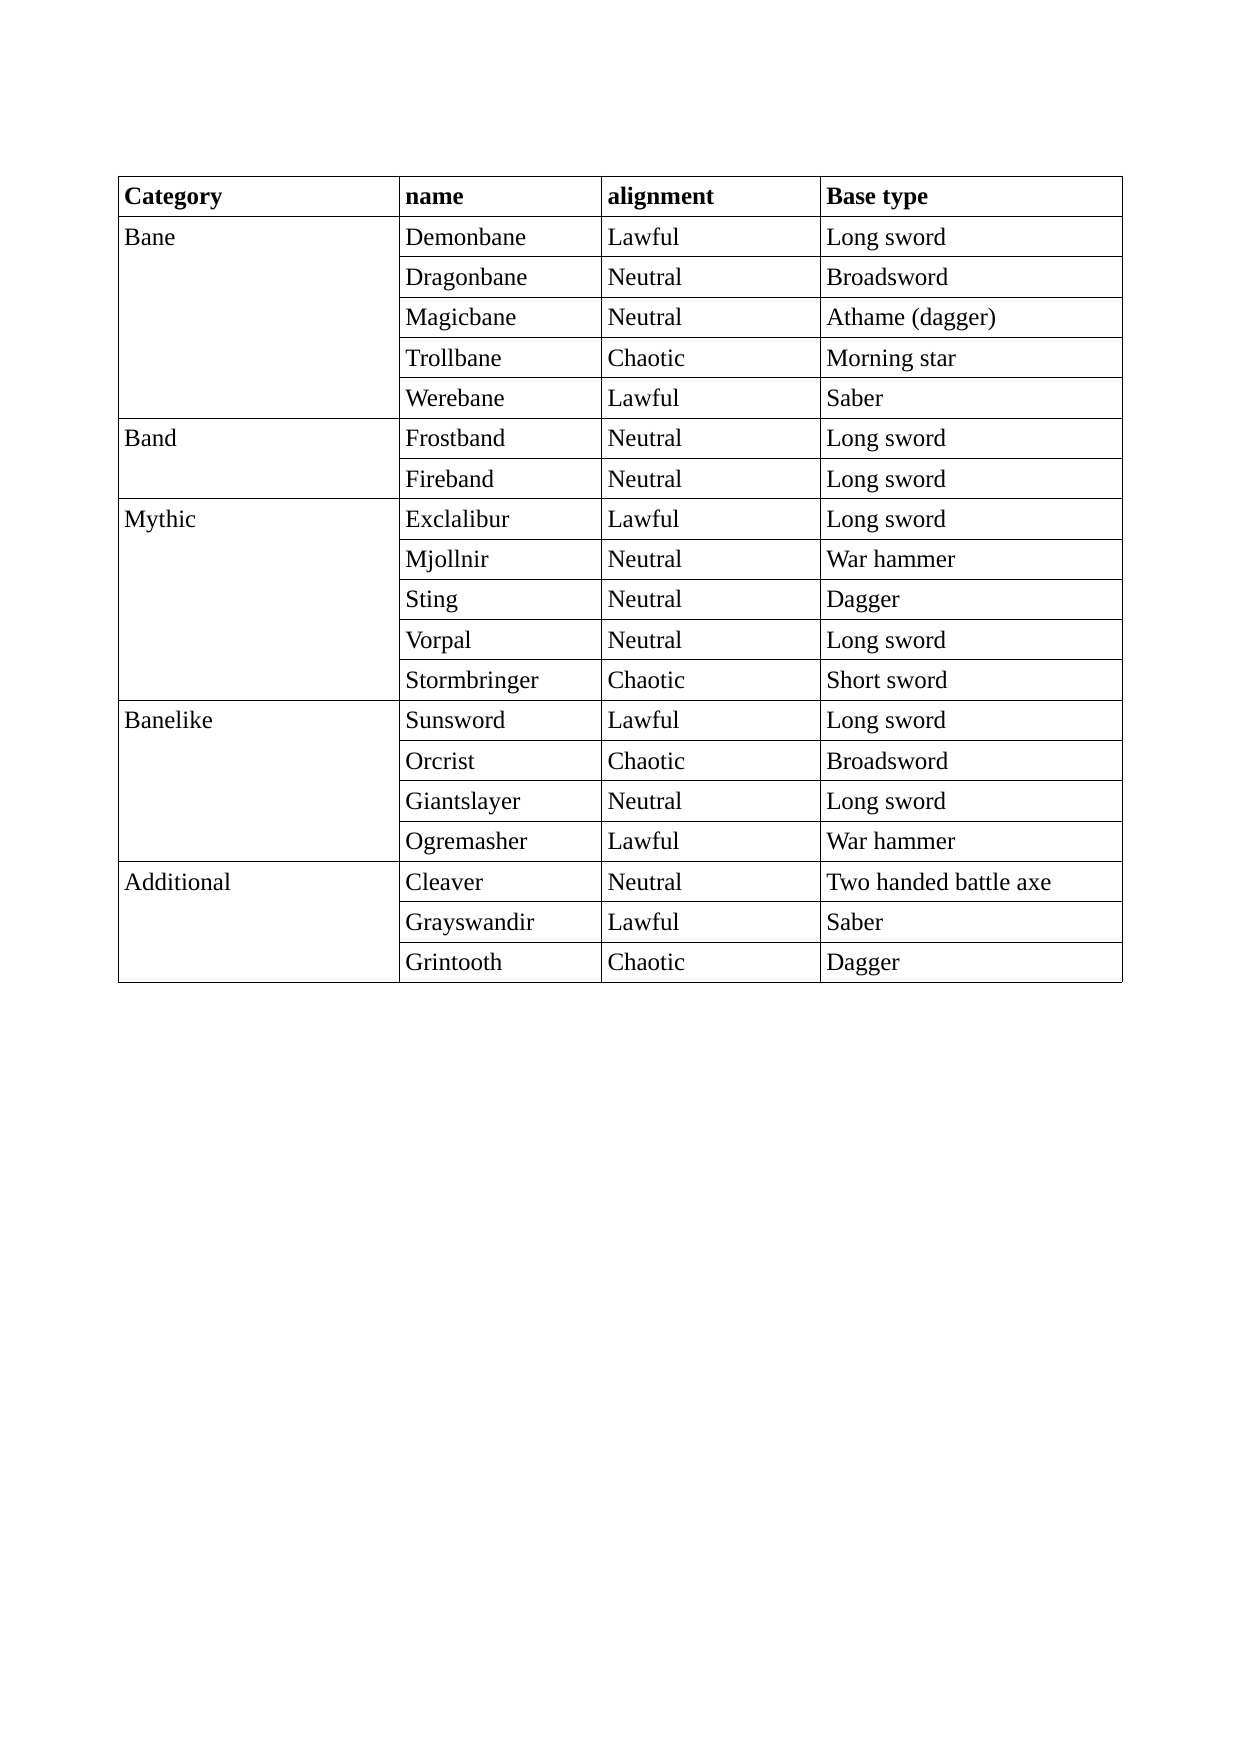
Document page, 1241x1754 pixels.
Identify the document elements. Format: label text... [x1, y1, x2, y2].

table_cell Long sword [821, 781, 1122, 821]
table_cell Grintooth [400, 943, 601, 982]
table_cell Two handed battle axe [821, 862, 1122, 901]
table_cell Stormbringer [400, 660, 601, 700]
table_cell Band [119, 419, 399, 498]
table_cell Long sword [821, 217, 1122, 256]
table_cell Neutral [602, 580, 820, 619]
table_cell Saber [821, 902, 1122, 942]
table_cell Chaotic [602, 943, 820, 982]
table_cell Dagger [821, 580, 1122, 619]
table_cell Ogremasher [400, 822, 601, 861]
table_cell Sting [400, 580, 601, 619]
table_cell Neutral [602, 862, 820, 901]
table_cell Saber [821, 378, 1122, 417]
table_cell Orcrist [400, 741, 601, 780]
table_cell Magicbane [400, 298, 601, 337]
table_cell Morning star [821, 338, 1122, 377]
table_cell Werebane [400, 378, 601, 417]
table_cell Neutral [602, 540, 820, 579]
table_header Base type [821, 177, 1122, 216]
table_cell Long sword [821, 459, 1122, 498]
table_cell Neutral [602, 419, 820, 458]
table_cell Broadsword [821, 741, 1122, 780]
table_cell Grayswandir [400, 902, 601, 942]
table_cell Lawful [602, 902, 820, 942]
table_cell Mjollnir [400, 540, 601, 579]
table_header Category [119, 177, 399, 216]
table_cell Additional [119, 862, 399, 982]
table_cell War hammer [821, 822, 1122, 861]
table_cell Fireband [400, 459, 601, 498]
table_cell Neutral [602, 257, 820, 297]
table_header alignment [602, 177, 820, 216]
table_cell Sunsword [400, 701, 601, 740]
table_cell Lawful [602, 378, 820, 417]
table_cell Long sword [821, 620, 1122, 659]
table_cell Long sword [821, 499, 1122, 538]
table_cell Neutral [602, 298, 820, 337]
table_cell Frostband [400, 419, 601, 458]
table_cell Mythic [119, 499, 399, 700]
table_header name [400, 177, 601, 216]
table_cell Chaotic [602, 741, 820, 780]
table_cell Bane [119, 217, 399, 417]
table_cell Chaotic [602, 660, 820, 700]
table_cell Neutral [602, 781, 820, 821]
table_cell Dagger [821, 943, 1122, 982]
table_cell Demonbane [400, 217, 601, 256]
table_cell Vorpal [400, 620, 601, 659]
table_cell Lawful [602, 701, 820, 740]
table_cell Broadsword [821, 257, 1122, 297]
table_cell Long sword [821, 701, 1122, 740]
table_cell Neutral [602, 620, 820, 659]
table_cell Long sword [821, 419, 1122, 458]
table_cell Lawful [602, 217, 820, 256]
table_cell Chaotic [602, 338, 820, 377]
table_cell Cleaver [400, 862, 601, 901]
table_cell Dragonbane [400, 257, 601, 297]
table_cell Lawful [602, 499, 820, 538]
table_cell Trollbane [400, 338, 601, 377]
table_cell Banelike [119, 701, 399, 861]
table_cell Athame (dagger) [821, 298, 1122, 337]
table_cell Exclalibur [400, 499, 601, 538]
table_cell Short sword [821, 660, 1122, 700]
table_cell War hammer [821, 540, 1122, 579]
table_cell Neutral [602, 459, 820, 498]
table_cell Giantslayer [400, 781, 601, 821]
table_cell Lawful [602, 822, 820, 861]
